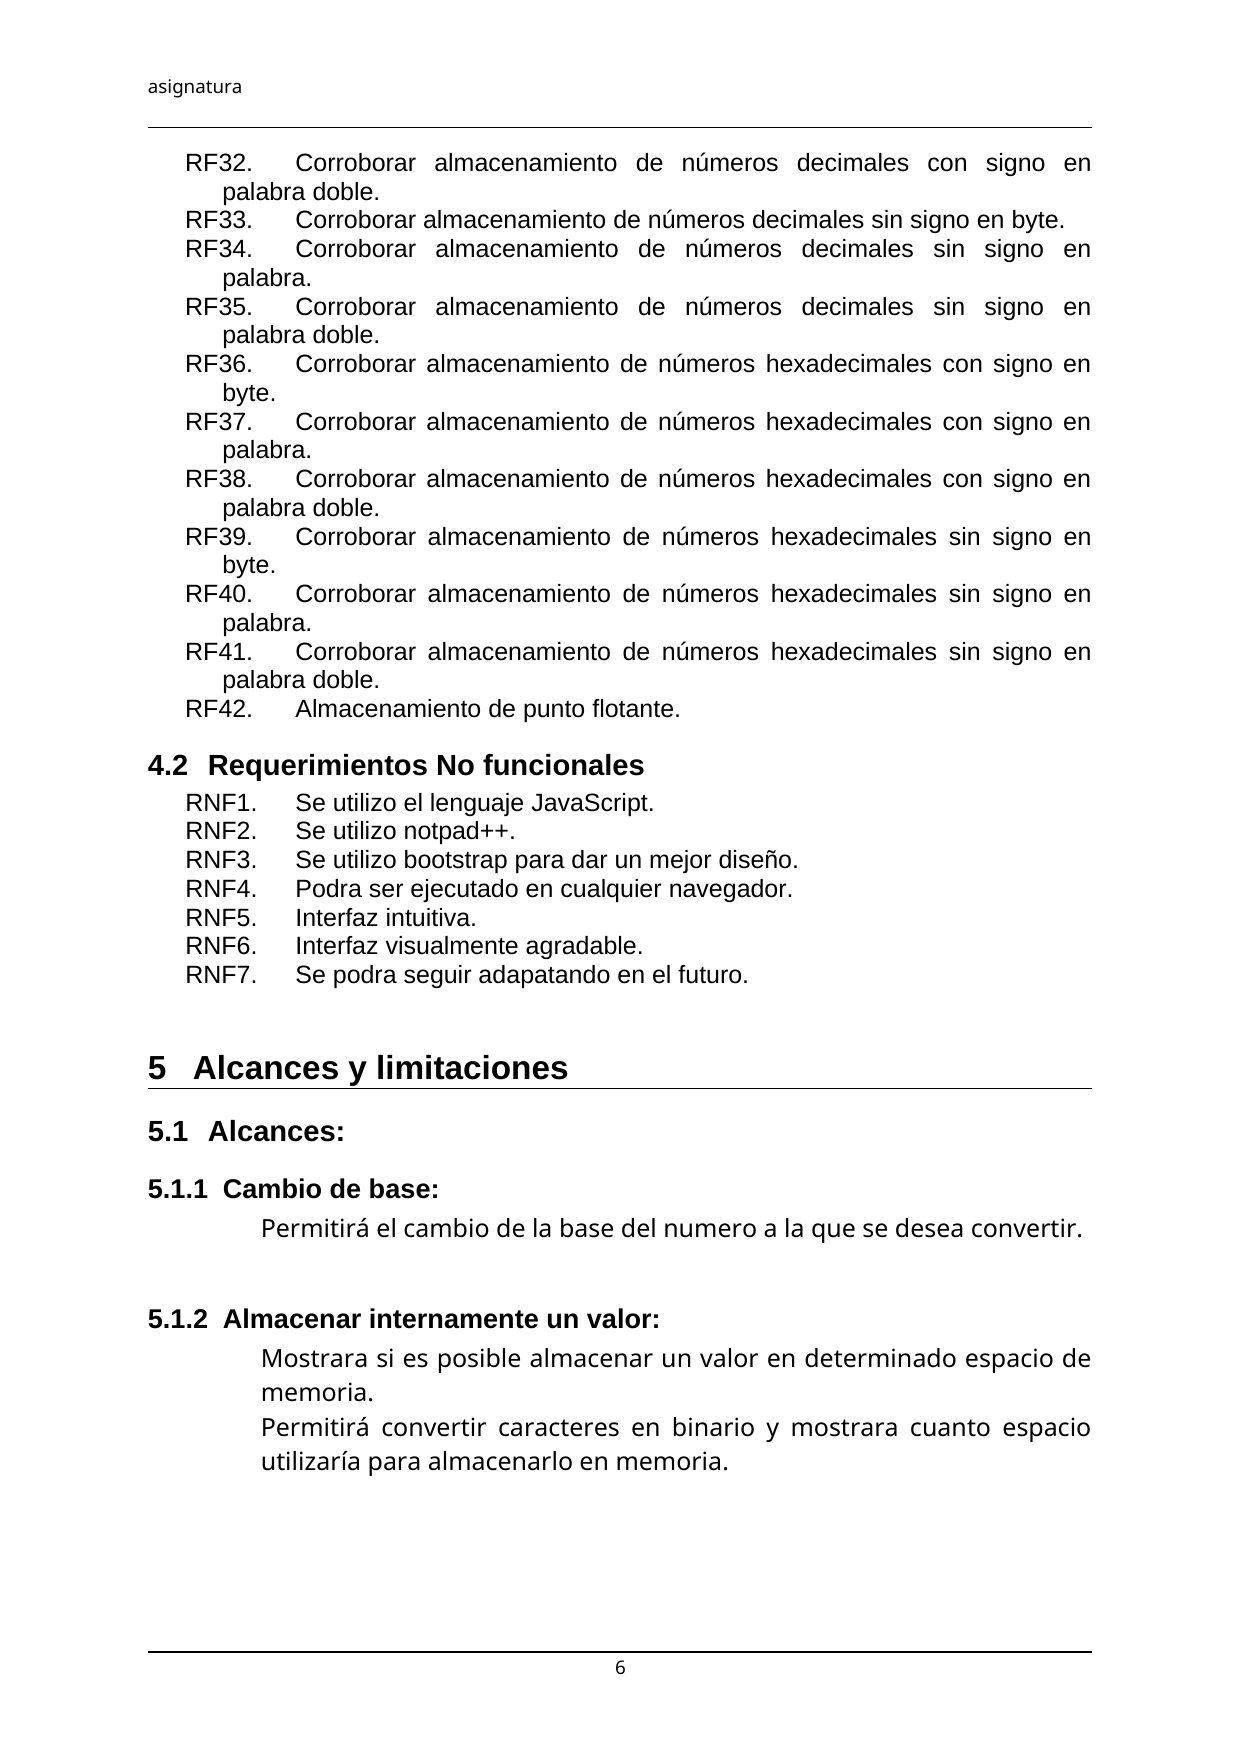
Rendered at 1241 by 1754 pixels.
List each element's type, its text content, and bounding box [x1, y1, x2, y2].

list Corroborar almacenamiento de números hexadecimales sin signo en palabra. [185, 579, 1092, 636]
list Corroborar almacenamiento de números hexadecimales sin signo en byte. [185, 521, 1092, 579]
list Corroborar almacenamiento de números decimales sin signo en byte. [185, 205, 1092, 234]
subtitle Almacenar internamente un valor: [148, 1303, 1092, 1335]
text Mostrara si es posible almacenar un valor en determinado espacio de memoria. [261, 1341, 1092, 1409]
subtitle Cambio de base: [148, 1173, 1092, 1204]
list Se utilizo bootstrap para dar un mejor diseño. [185, 845, 1092, 874]
subtitle Alcances y limitaciones [148, 1048, 1092, 1088]
list Corroborar almacenamiento de números hexadecimales con signo en palabra doble. [185, 464, 1092, 521]
list Corroborar almacenamiento de números decimales con signo en palabra doble. [185, 148, 1092, 205]
list Corroborar almacenamiento de números decimales sin signo en palabra doble. [185, 291, 1092, 349]
list Se podra seguir adapatando en el futuro. [185, 960, 1092, 989]
list Se utilizo notpad++. [185, 816, 1092, 845]
list Se utilizo el lenguaje JavaScript. [185, 787, 1092, 816]
list Podra ser ejecutado en cualquier navegador. [185, 874, 1092, 902]
list Corroborar almacenamiento de números hexadecimales con signo en byte. [185, 349, 1092, 406]
list Almacenamiento de punto flotante. [185, 694, 1092, 723]
list Corroborar almacenamiento de números decimales sin signo en palabra. [185, 234, 1092, 291]
text Permitirá convertir caracteres en binario y mostrara cuanto espacio utilizaría para almacenarlo en memoria. [261, 1409, 1092, 1477]
subtitle Alcances: [148, 1114, 1092, 1148]
list Interfaz visualmente agradable. [185, 931, 1092, 960]
list Interfaz intuitiva. [185, 902, 1092, 931]
list Corroborar almacenamiento de números hexadecimales con signo en palabra. [185, 406, 1092, 464]
text Permitirá el cambio de la base del numero a la que se desea convertir. [261, 1210, 1092, 1244]
list Corroborar almacenamiento de números hexadecimales sin signo en palabra doble. [185, 636, 1092, 694]
subtitle Requerimientos No funcionales [148, 748, 1092, 781]
